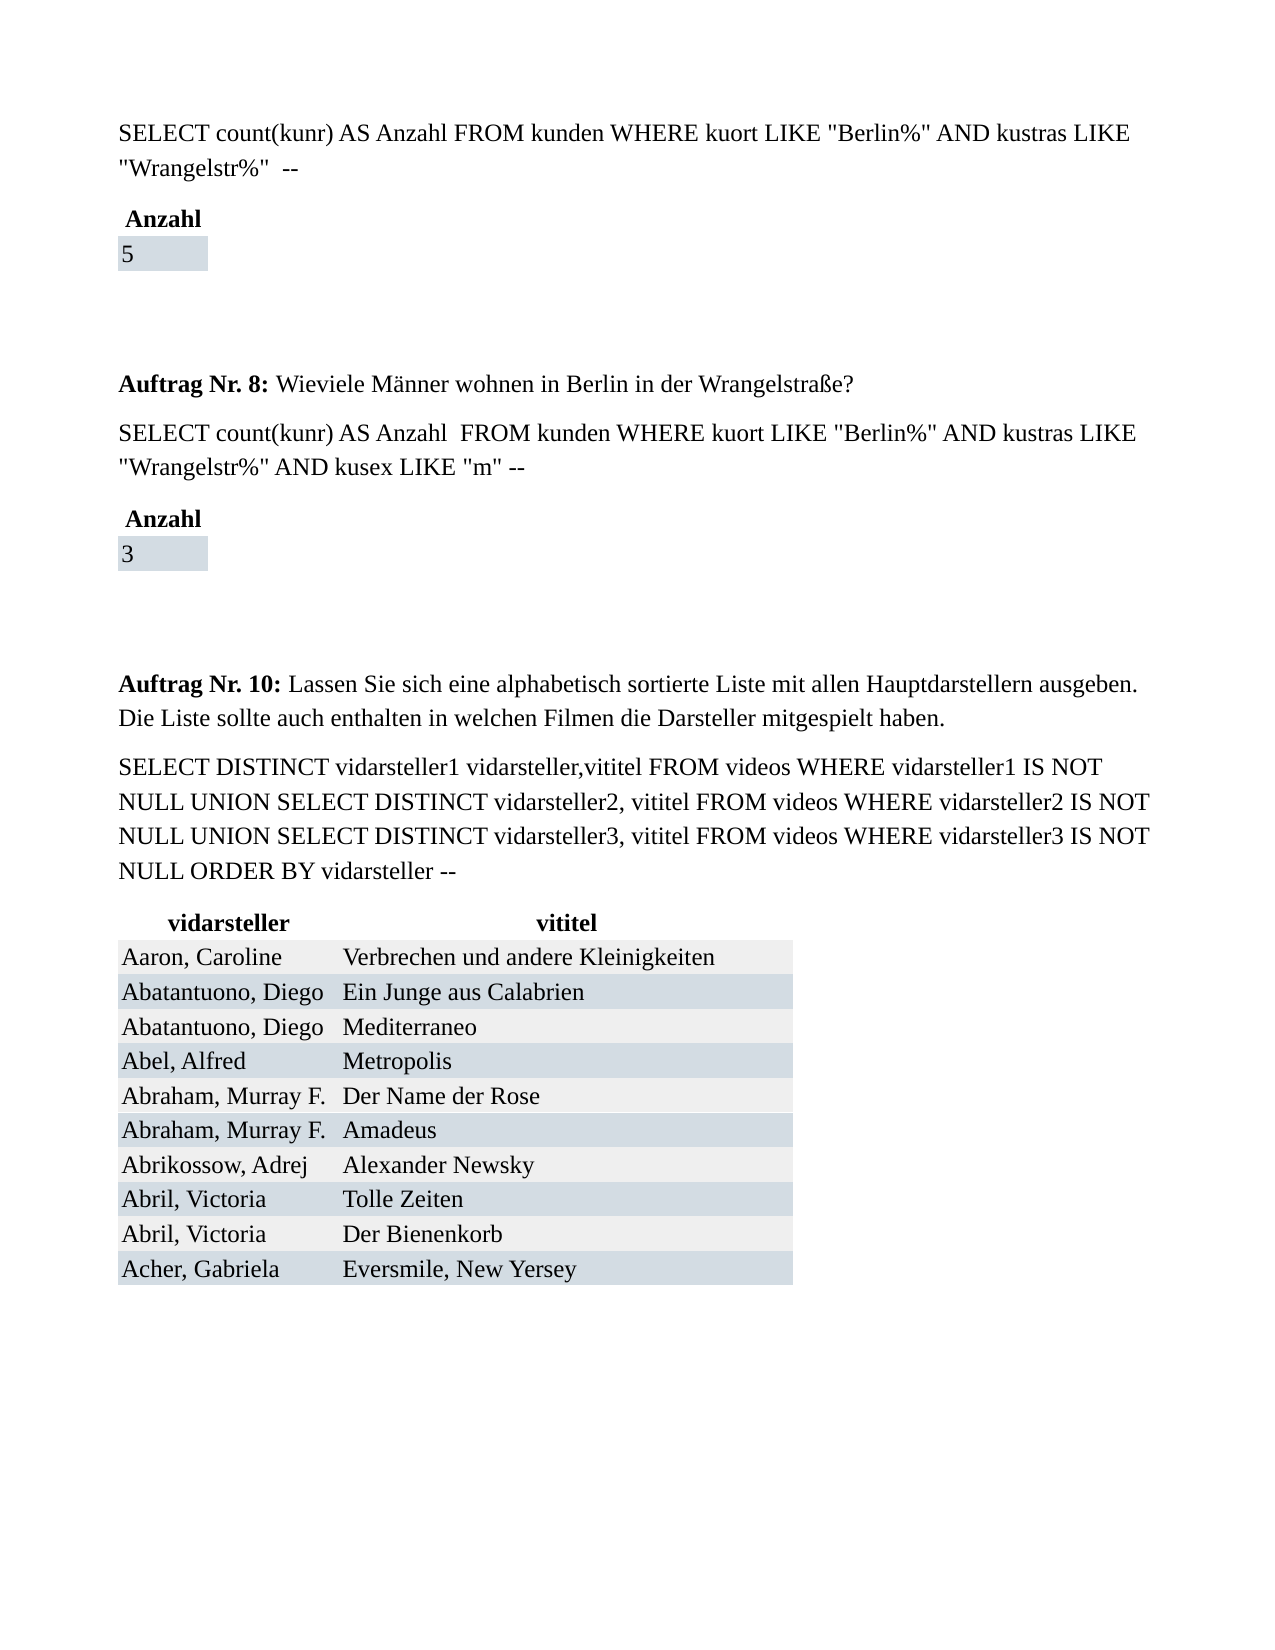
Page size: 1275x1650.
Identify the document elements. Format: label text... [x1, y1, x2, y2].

table_cell Abraham, Murray F. [118, 1078, 339, 1112]
table_header Anzahl [118, 202, 208, 236]
table_cell Abel, Alfred [118, 1043, 339, 1078]
text SELECT DISTINCT vidarsteller1 vidarsteller,vititel FROM videos WHERE vidarsteller1 IS NOT NULL UNION SELECT DISTINCT vidarsteller2, vititel FROM videos WHERE vidarsteller2 IS NOT NULL UNION SELECT DISTINCT vidarsteller3, vititel FROM videos WHERE vidarsteller3 IS NOT NULL ORDER BY vidarsteller -- [118, 752, 1157, 884]
table_cell Abatantuono, Diego [118, 1009, 339, 1043]
table_cell Mediterraneo [339, 1009, 793, 1043]
table_cell Ein Junge aus Calabrien [339, 974, 793, 1009]
table_cell Abril, Victoria [118, 1182, 339, 1216]
table_cell Der Bienenkorb [339, 1216, 793, 1251]
table_header Anzahl [118, 502, 208, 536]
table_cell 5 [118, 236, 208, 271]
text Auftrag Nr. 8: Wieviele Männer wohnen in Berlin in der Wrangelstraße? [118, 369, 1157, 398]
table_cell Abraham, Murray F. [118, 1113, 339, 1147]
table_cell Tolle Zeiten [339, 1182, 793, 1216]
table_cell 3 [118, 536, 208, 571]
table_header vidarsteller [118, 905, 339, 939]
text SELECT count(kunr) AS Anzahl FROM kunden WHERE kuort LIKE "Berlin%" AND kustras LIKE "Wrangelstr%" AND kusex LIKE "m" -- [118, 418, 1157, 481]
table_cell Alexander Newsky [339, 1147, 793, 1182]
table_cell Abrikossow, Adrej [118, 1147, 339, 1182]
table_cell Aaron, Caroline [118, 940, 339, 974]
text Auftrag Nr. 10: Lassen Sie sich eine alphabetisch sortierte Liste mit allen Hauptdarstellern ausgeben. Die Liste sollte auch enthalten in welchen Filmen die Darsteller mitgespielt haben. [118, 669, 1157, 732]
table_header vititel [339, 905, 793, 939]
table_cell Verbrechen und andere Kleinigkeiten [339, 940, 793, 974]
table_cell Amadeus [339, 1113, 793, 1147]
text SELECT count(kunr) AS Anzahl FROM kunden WHERE kuort LIKE "Berlin%" AND kustras LIKE "Wrangelstr%" -- [118, 118, 1157, 181]
table_cell Abatantuono, Diego [118, 974, 339, 1009]
table_cell Metropolis [339, 1043, 793, 1078]
table_cell Eversmile, New Yersey [339, 1251, 793, 1285]
table_cell Abril, Victoria [118, 1216, 339, 1251]
table_cell Der Name der Rose [339, 1078, 793, 1112]
table_cell Acher, Gabriela [118, 1251, 339, 1285]
